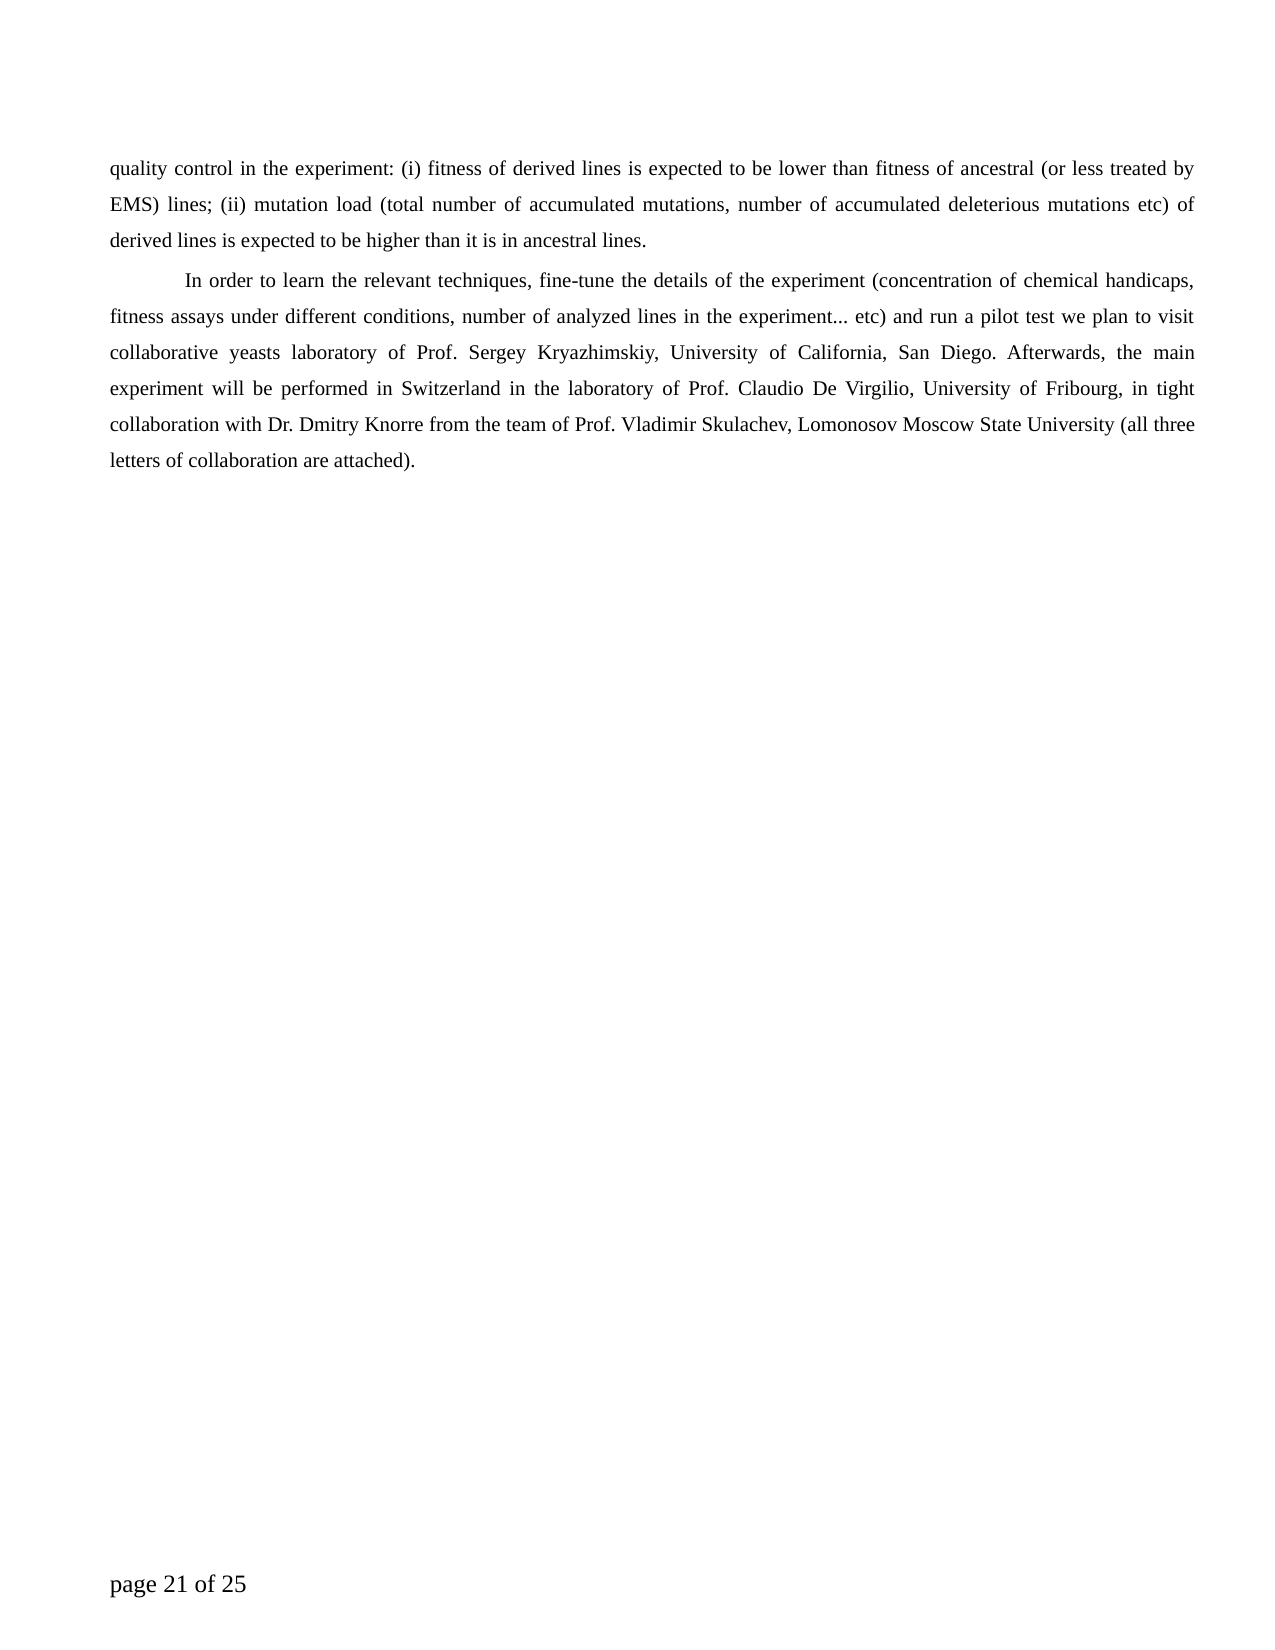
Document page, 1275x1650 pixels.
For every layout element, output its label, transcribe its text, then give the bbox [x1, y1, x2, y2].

text In order to learn the relevant techniques, fine-tune the details of the experiment (concentration of chemical handicaps, fitness assays under different conditions, number of analyzed lines in the experiment... etc) and run a pilot test we plan to visit collaborative yeasts laboratory of Prof. Sergey Kryazhimskiy, University of California, San Diego. Afterwards, the main experiment will be performed in Switzerland in the laboratory of Prof. Claudio De Virgilio, University of Fribourg, in tight collaboration with Dr. Dmitry Knorre from the team of Prof. Vladimir Skulachev, Lomonosov Moscow State University (all three letters of collaboration are attached). [109, 267, 1197, 472]
text quality control in the experiment: (i) fitness of derived lines is expected to be lower than fitness of ancestral (or less treated by EMS) lines; (ii) mutation load (total number of accumulated mutations, number of accumulated deleterious mutations etc) of derived lines is expected to be higher than it is in ancestral lines. [109, 156, 1197, 252]
